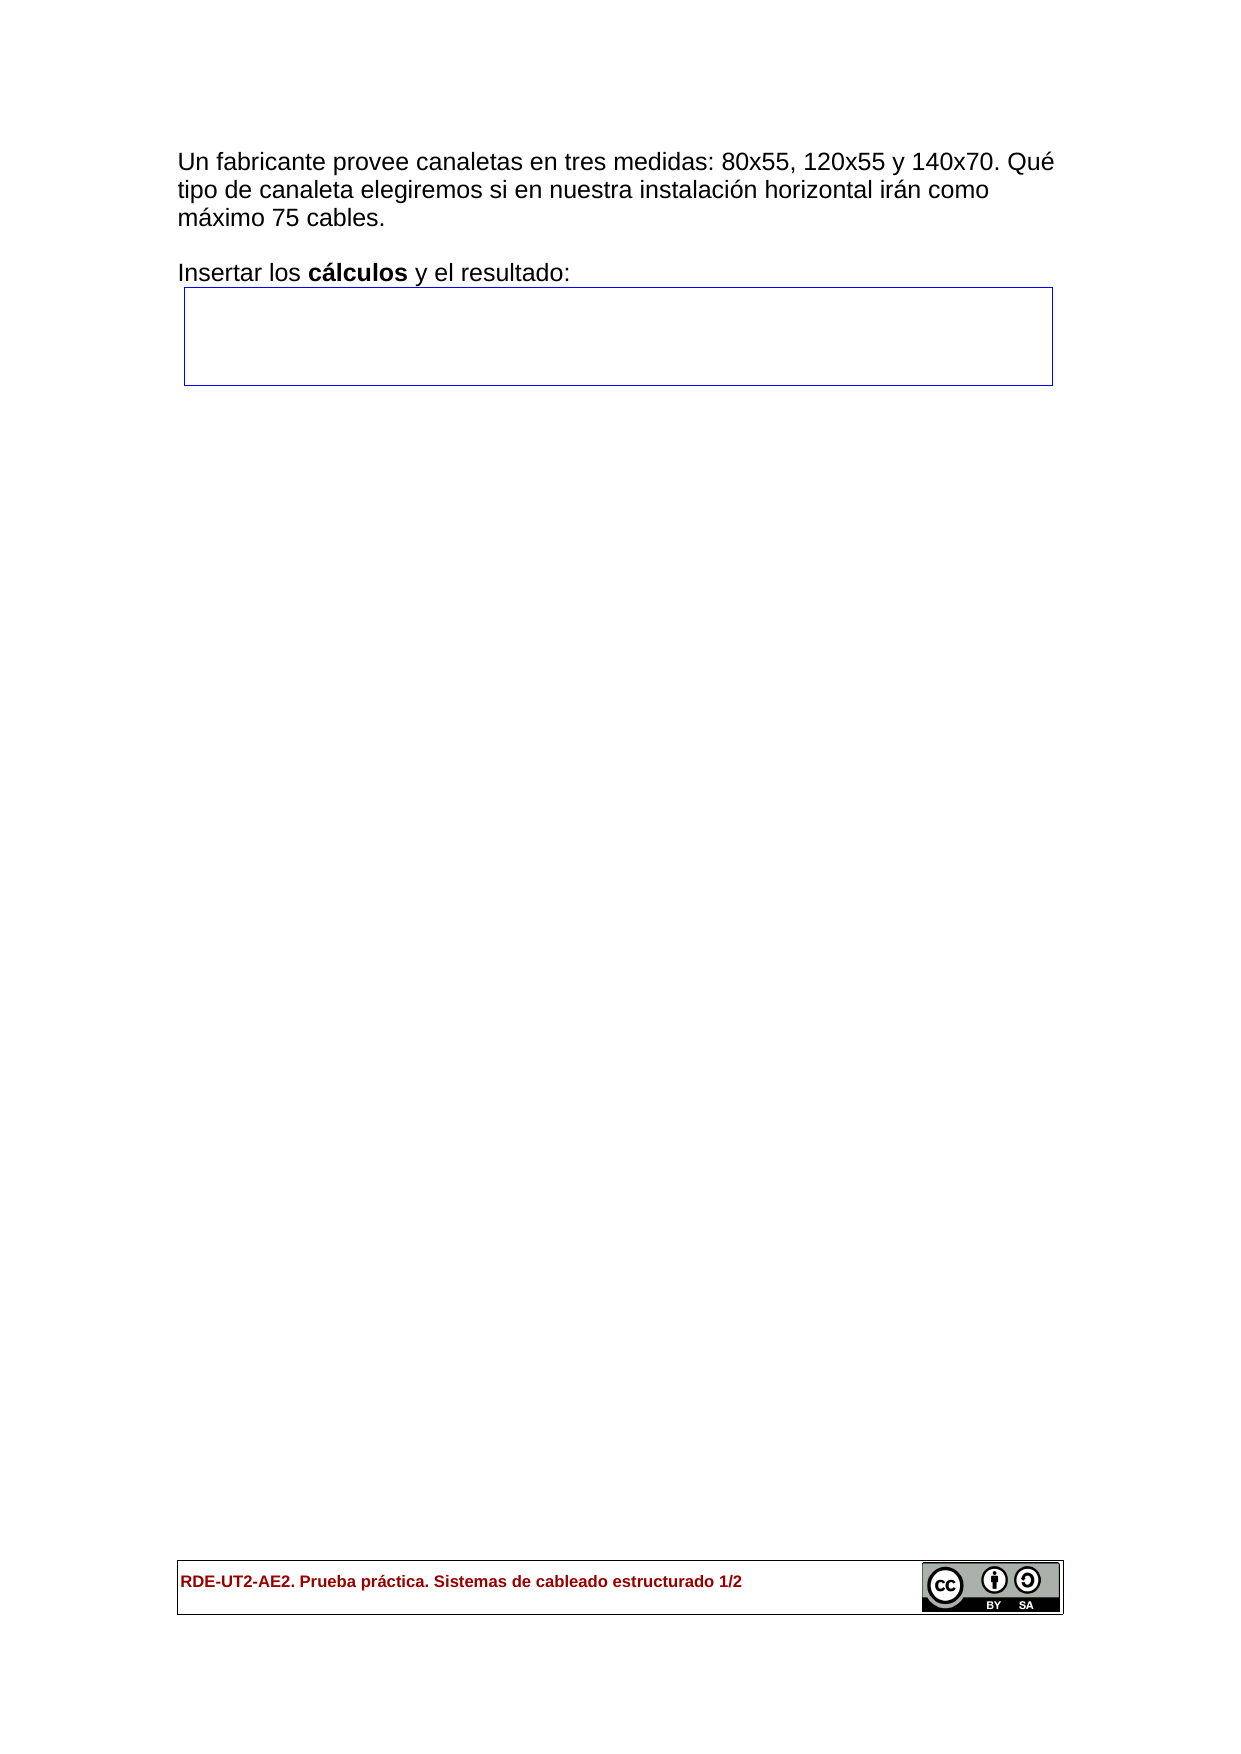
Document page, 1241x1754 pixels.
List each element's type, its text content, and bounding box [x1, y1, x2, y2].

text Insertar los cálculos y el resultado: [177, 259, 1063, 287]
picture [922, 1562, 1060, 1612]
table_header [185, 288, 1052, 385]
list Un fabricante provee canaletas en tres medidas: 80x55, 120x55 y 140x70. Qué tipo de canaleta elegiremos si en nuestra instalación horizontal irán como máximo 75 cables. [177, 148, 1063, 231]
